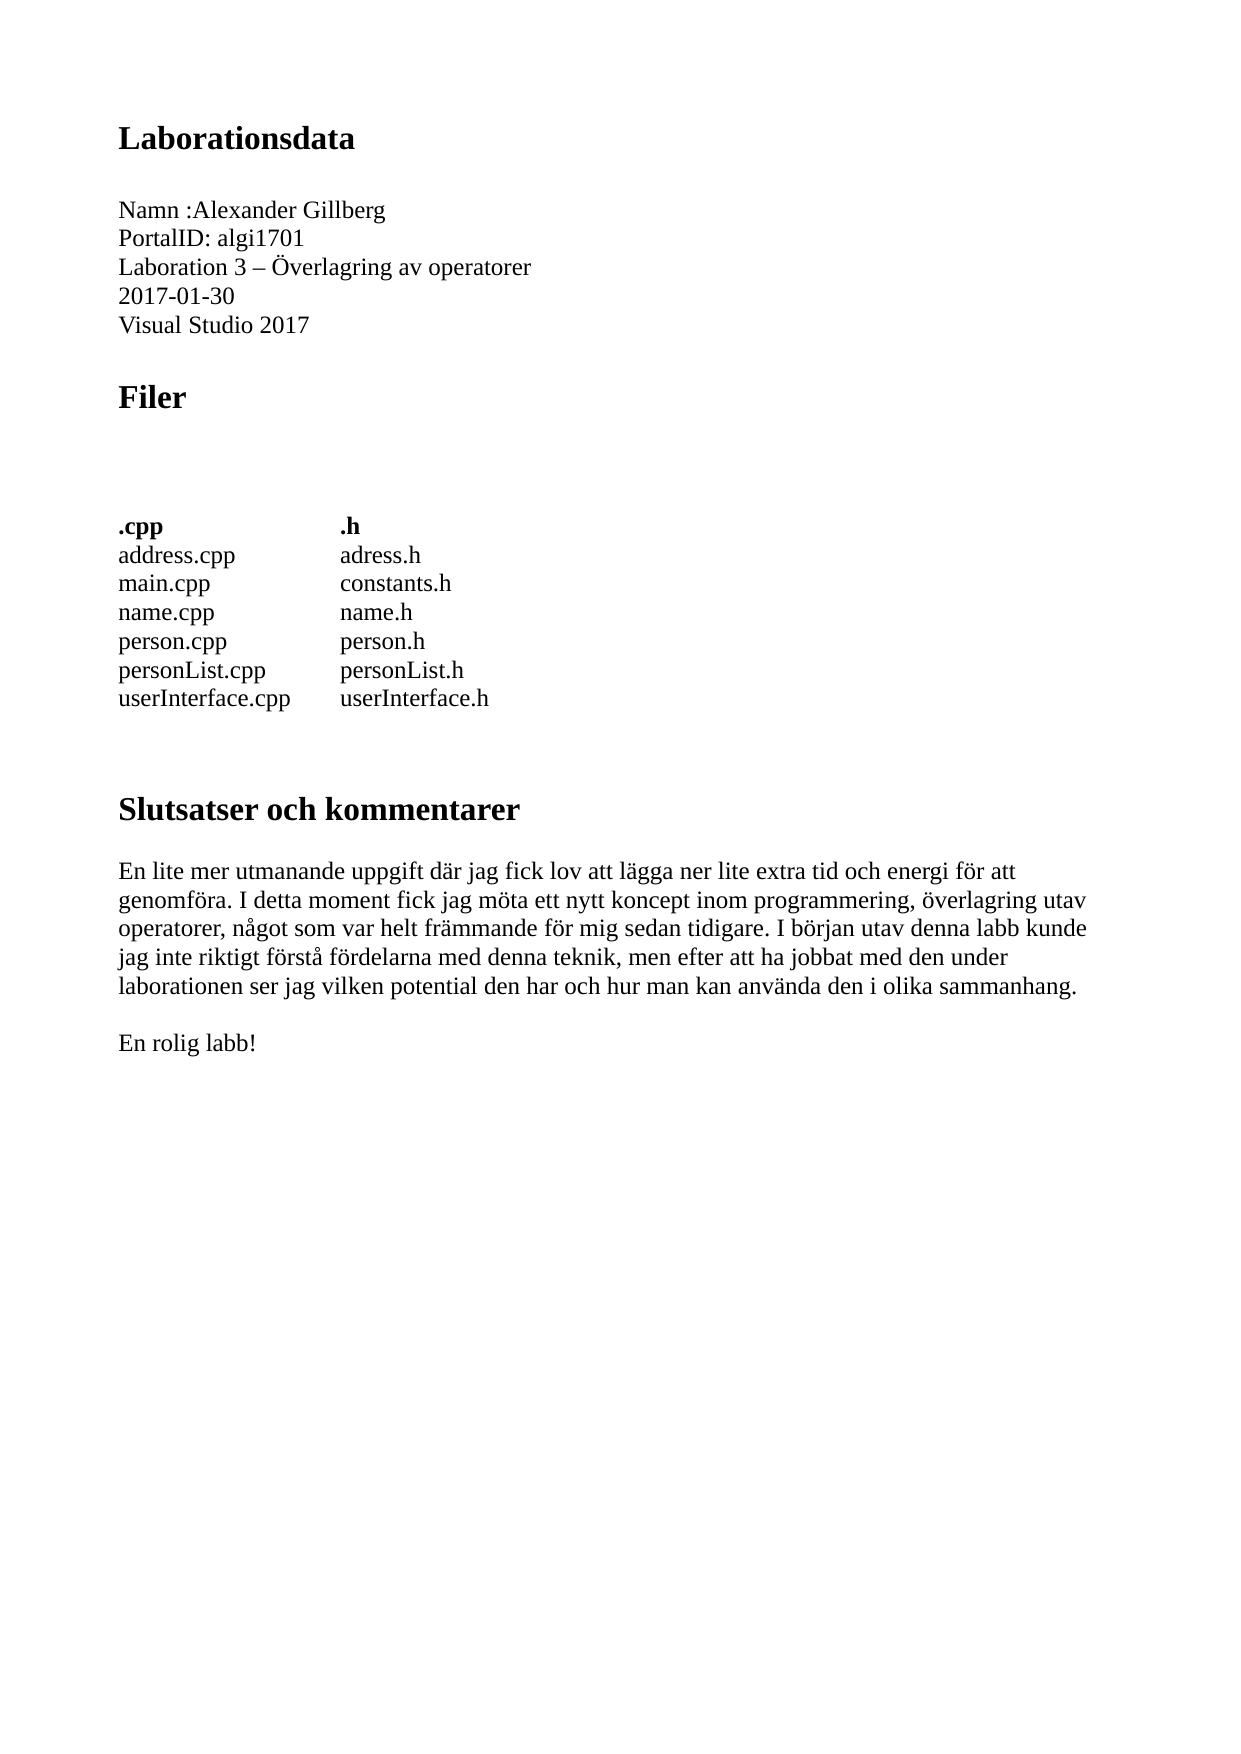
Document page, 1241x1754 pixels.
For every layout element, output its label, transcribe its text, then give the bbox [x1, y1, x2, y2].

text .cpp .h [118, 511, 1122, 540]
text PortalID: algi1701 [118, 223, 1122, 252]
text Laboration 3 – Överlagring av operatorer [118, 252, 1122, 281]
text En lite mer utmanande uppgift där jag fick lov att lägga ner lite extra tid och energi för att genomföra. I detta moment fick jag möta ett nytt koncept inom programmering, överlagring utav operatorer, något som var helt främmande för mig sedan tidigare. I början utav denna labb kunde jag inte riktigt förstå fördelarna med denna teknik, men efter att ha jobbat med den under laborationen ser jag vilken potential den har och hur man kan använda den i olika sammanhang. [118, 856, 1122, 1000]
text address.cpp adress.h [118, 540, 1122, 568]
text person.cpp person.h [118, 626, 1122, 655]
text main.cpp constants.h [118, 568, 1122, 597]
text Visual Studio 2017 [118, 310, 1122, 338]
text userInterface.cpp userInterface.h [118, 683, 1122, 712]
text 2017-01-30 [118, 281, 1122, 310]
text Slutsatser och kommentarer [118, 789, 1122, 827]
text Filer [118, 377, 1122, 415]
text Namn :Alexander Gillberg [118, 195, 1122, 223]
text personList.cpp personList.h [118, 655, 1122, 683]
text Laborationsdata [118, 118, 1122, 156]
text En rolig labb! [118, 1028, 1122, 1057]
text name.cpp name.h [118, 597, 1122, 626]
